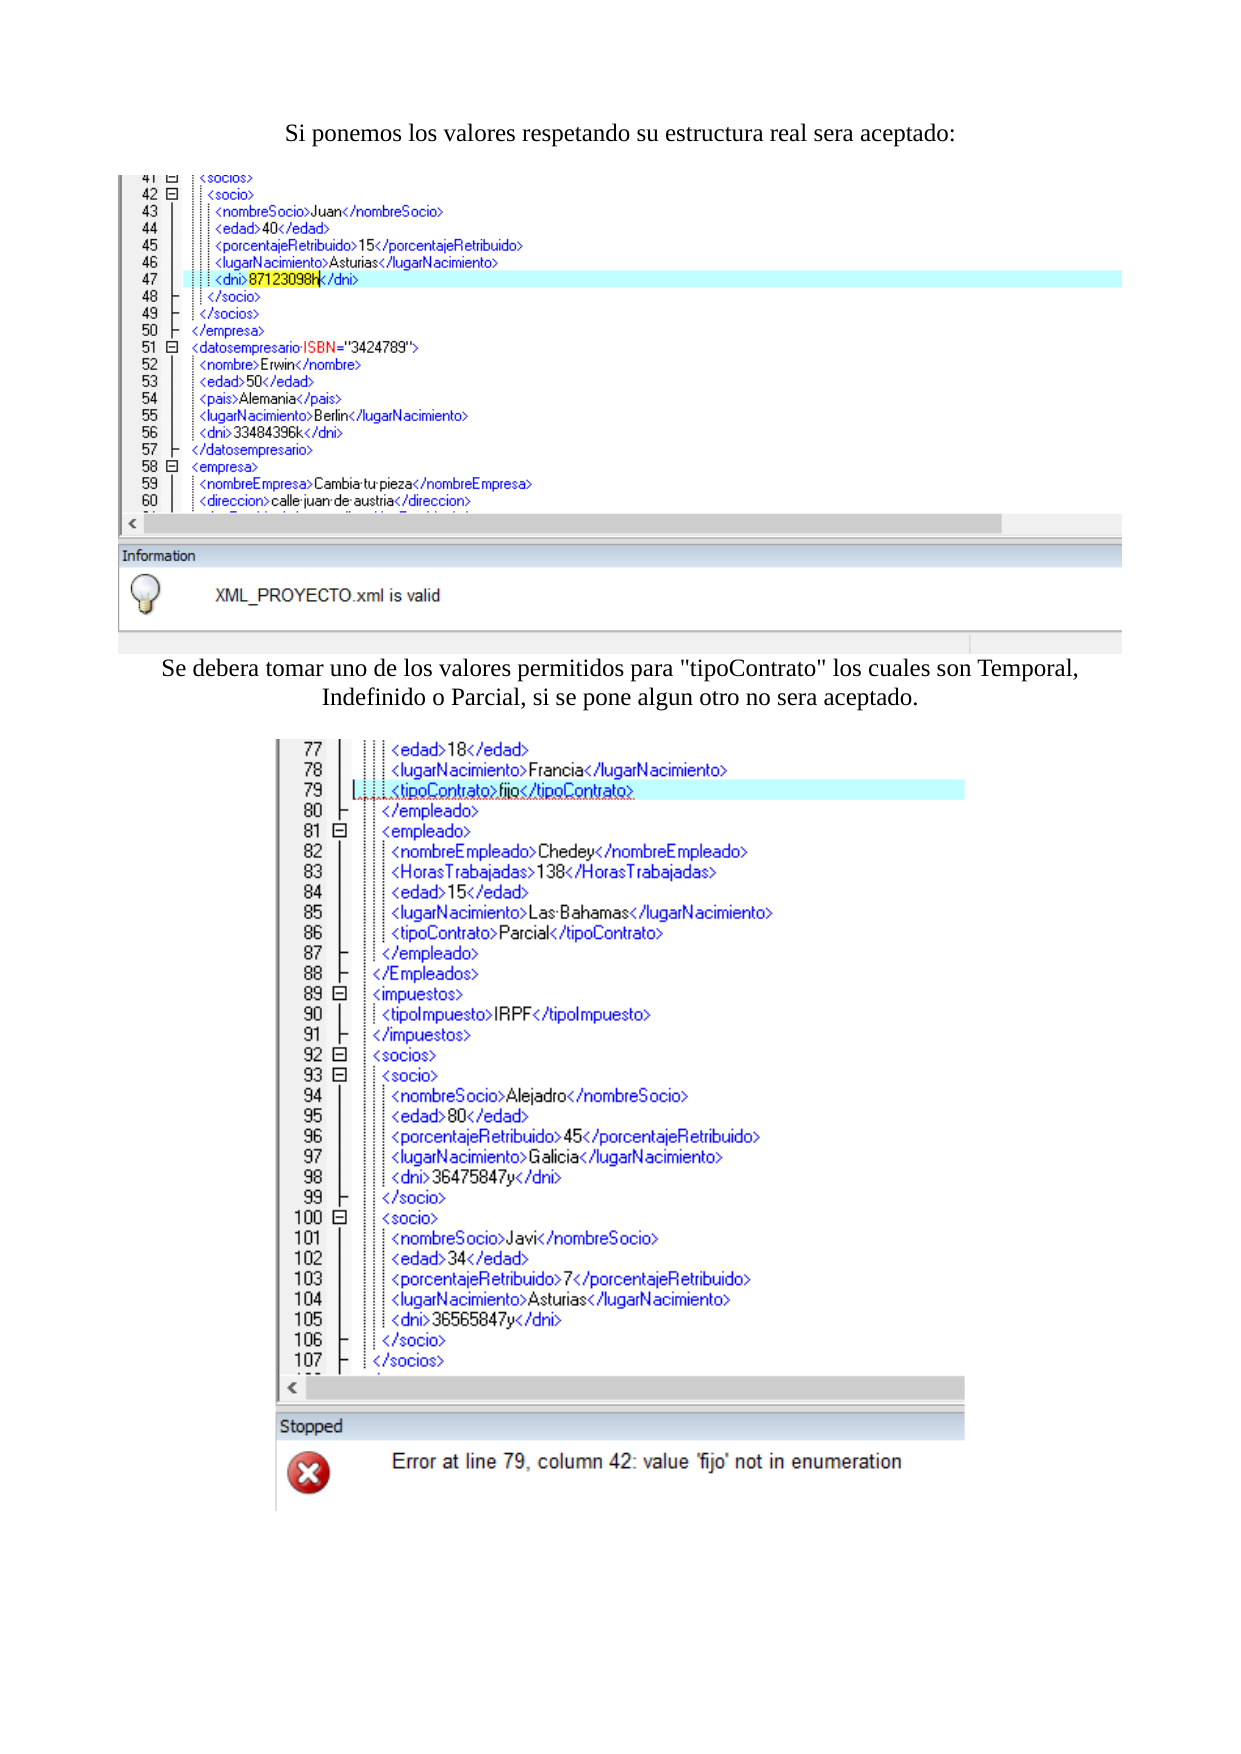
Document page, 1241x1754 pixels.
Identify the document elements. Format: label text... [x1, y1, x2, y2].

text Si ponemos los valores respetando su estructura real sera aceptado: [118, 118, 1122, 147]
picture [118, 175, 1122, 654]
text Se debera tomar uno de los valores permitidos para "tipoContrato" los cuales son Temporal, Indefinido o Parcial, si se pone algun otro no sera aceptado. [118, 654, 1122, 711]
picture [275, 739, 965, 1511]
